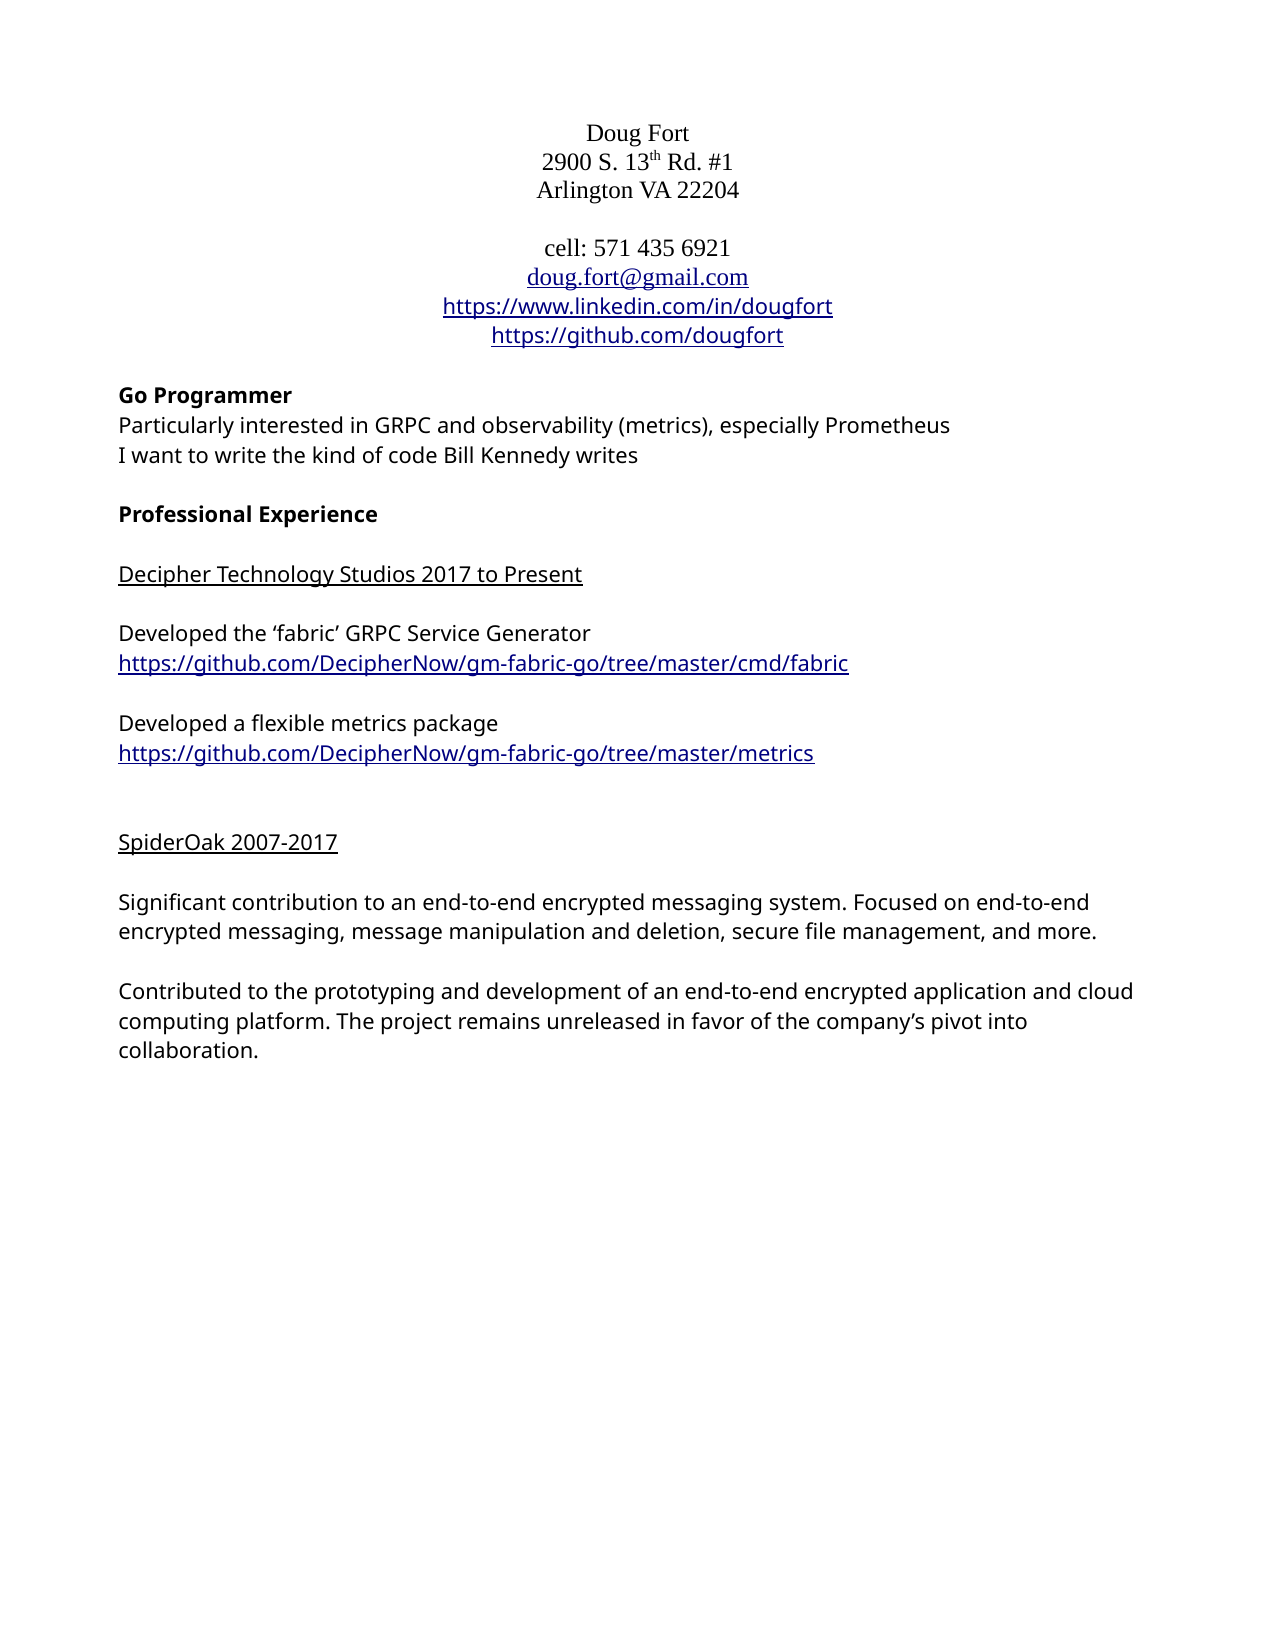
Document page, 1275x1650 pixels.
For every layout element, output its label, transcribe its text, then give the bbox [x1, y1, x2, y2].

text I want to write the kind of code Bill Kennedy writes [118, 439, 1157, 469]
text cell: 571 435 6921 [118, 233, 1157, 262]
text Developed a flexible metrics package https://github.com/DecipherNow/gm-fabric-go/tree/master/metrics [118, 708, 1157, 767]
text Contributed to the prototyping and development of an end-to-end encrypted application and cloud computing platform. The project remains unreleased in favor of the company’s pivot into collaboration. [118, 976, 1157, 1065]
text Significant contribution to an end-to-end encrypted messaging system. Focused on end-to-end encrypted messaging, message manipulation and deletion, secure file management, and more. [118, 886, 1157, 946]
text Developed the ‘fabric’ GRPC Service Generator https://github.com/DecipherNow/gm-fabric-go/tree/master/cmd/fabric [118, 618, 1157, 678]
text doug.fort@gmail.com [118, 262, 1157, 291]
text 2900 S. 13th Rd. #1 [118, 147, 1157, 176]
text Arlington VA 22204 [118, 176, 1157, 204]
text Doug Fort [118, 118, 1157, 147]
text SpiderOak 2007-2017 [118, 827, 1157, 857]
text https://www.linkedin.com/in/dougfort [118, 291, 1157, 320]
text https://github.com/dougfort [118, 320, 1157, 350]
text Decipher Technology Studios 2017 to Present [118, 559, 1157, 588]
text Particularly interested in GRPC and observability (metrics), especially Prometheus [118, 410, 1157, 439]
text Go Programmer [118, 380, 1157, 410]
text Professional Experience [118, 499, 1157, 529]
